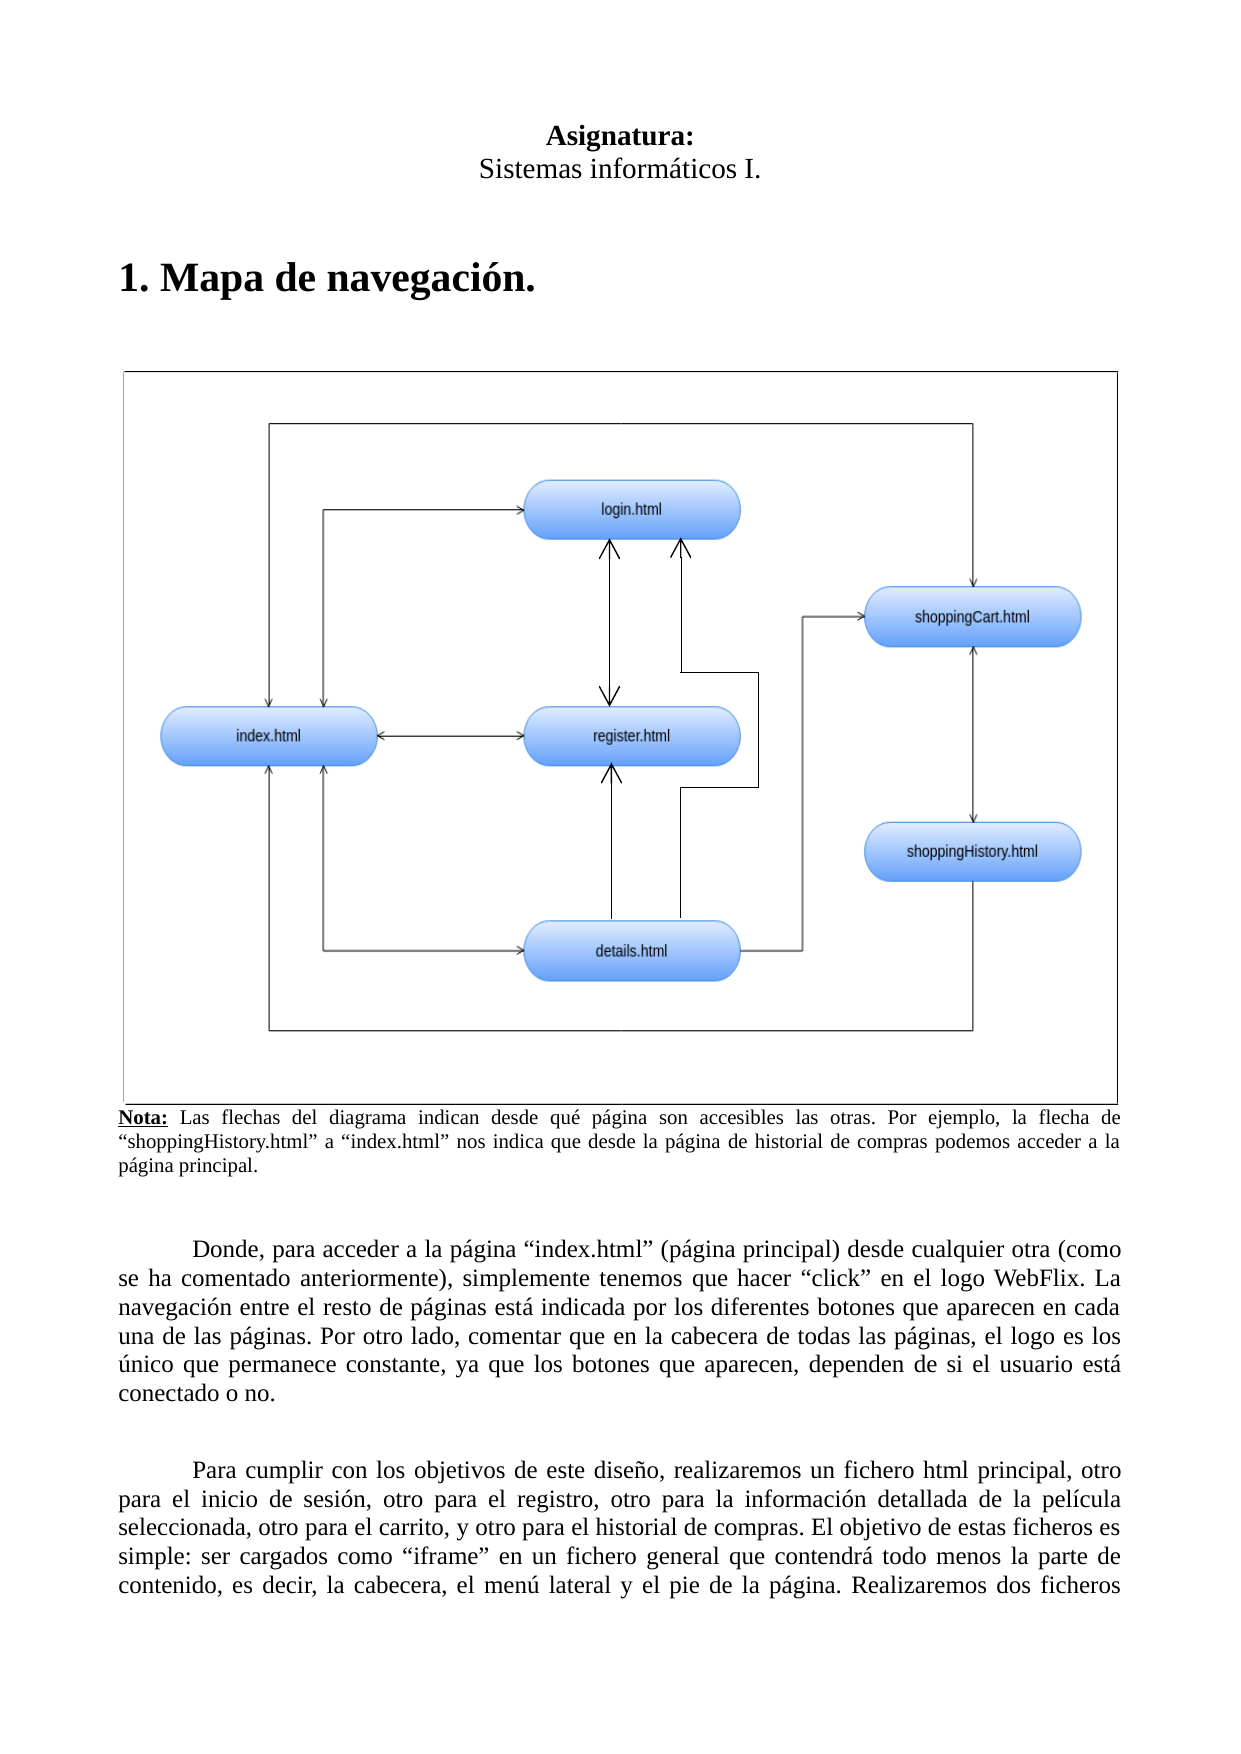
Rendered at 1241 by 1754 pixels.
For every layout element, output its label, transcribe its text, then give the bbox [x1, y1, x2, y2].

text Para cumplir con los objetivos de este diseño, realizaremos un fichero html principal, otro para el inicio de sesión, otro para el registro, otro para la información detallada de la película seleccionada, otro para el carrito, y otro para el historial de compras. El objetivo de estas ficheros es simple: ser cargados como “iframe” en un fichero general que contendrá todo menos la parte de contenido, es decir, la cabecera, el menú lateral y el pie de la página. Realizaremos dos ficheros [118, 1455, 1122, 1599]
text Sistemas informáticos I. [118, 152, 1122, 185]
text Asignatura: [118, 118, 1122, 152]
text 1. Mapa de navegación. [118, 252, 1122, 300]
text Donde, para acceder a la página “index.html” (página principal) desde cualquier otra (como se ha comentado anteriormente), simplemente tenemos que hacer “click” en el logo WebFlix. La navegación entre el resto de páginas está indicada por los diferentes botones que aparecen en cada una de las páginas. Por otro lado, comentar que en la cabecera de todas las páginas, el logo es los único que permanece constante, ya que los botones que aparecen, dependen de si el usuario está conectado o no. [118, 1234, 1122, 1407]
text Nota: Las flechas del diagrama indican desde qué página son accesibles las otras. Por ejemplo, la flecha de “shoppingHistory.html” a “index.html” nos indica que desde la página de historial de compras podemos acceder a la página principal. [118, 367, 1122, 1177]
picture [123, 371, 1119, 1105]
